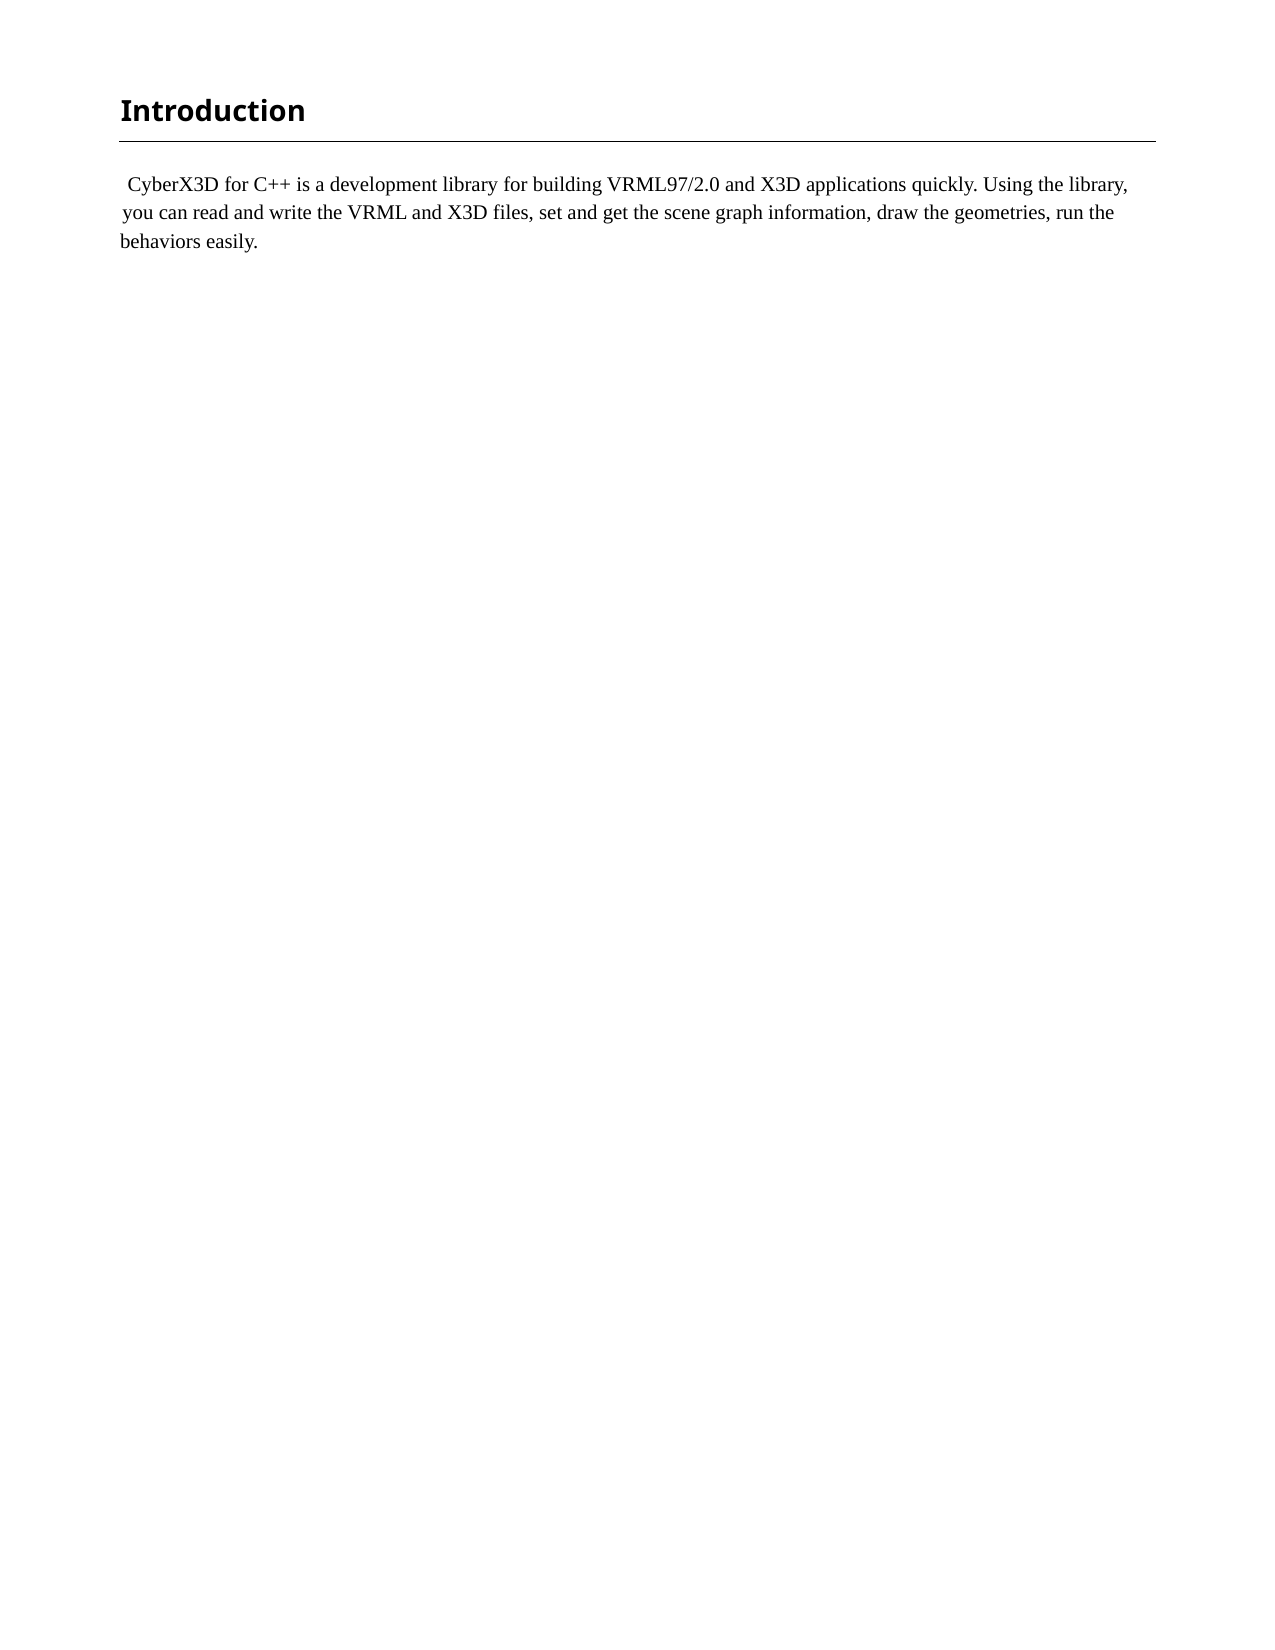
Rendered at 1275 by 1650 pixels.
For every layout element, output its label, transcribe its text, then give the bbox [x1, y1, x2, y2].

text CyberX3D for C++ is a development library for building VRML97/2.0 and X3D applications quickly. Using the library, you can read and write the VRML and X3D files, set and get the scene graph information, draw the geometries, run the behaviors easily. [119, 170, 1156, 255]
subtitle Introduction [119, 82, 1156, 141]
